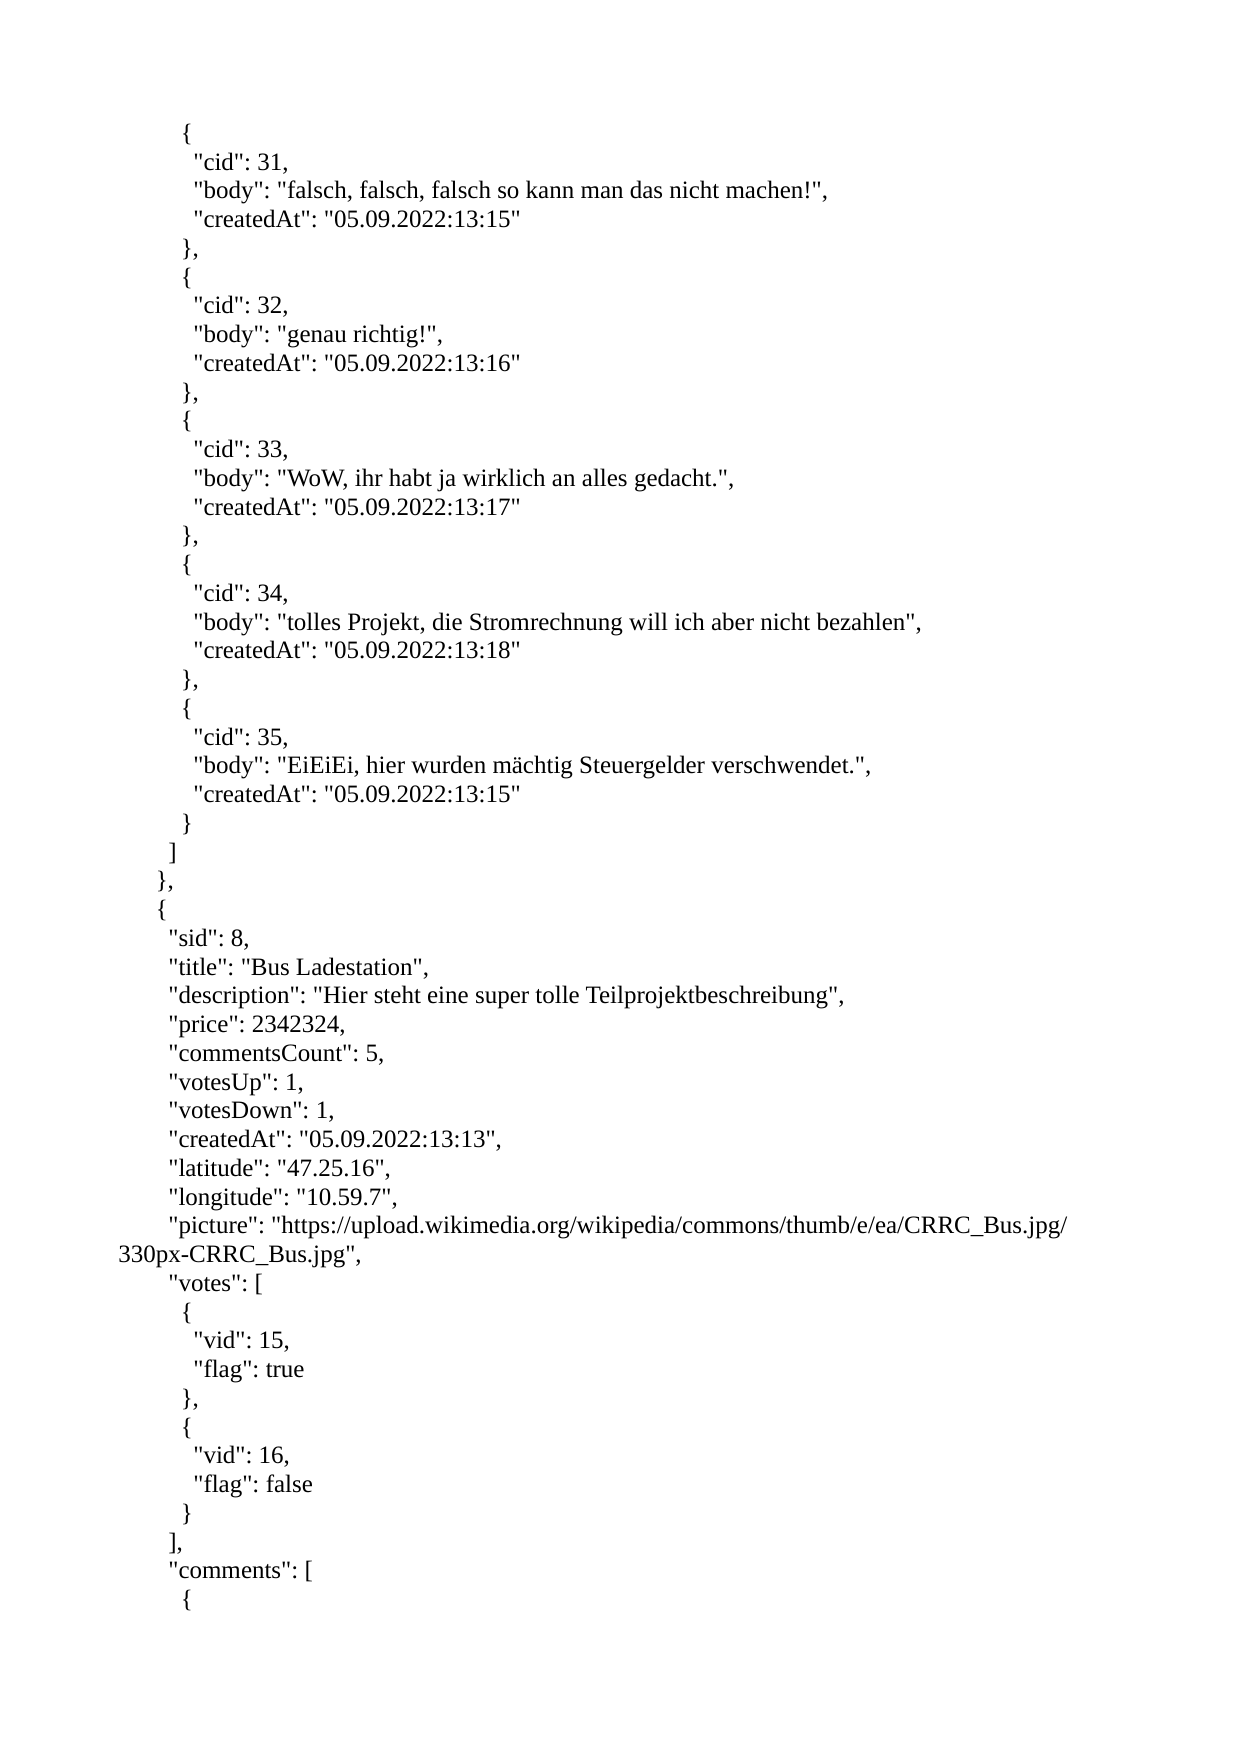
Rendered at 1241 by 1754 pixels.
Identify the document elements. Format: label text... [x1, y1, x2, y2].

text { "cid": 31, "body": "falsch, falsch, falsch so kann man das nicht machen!", "createdAt": "05.09.2022:13:15" }, { "cid": 32, "body": "genau richtig!", "createdAt": "05.09.2022:13:16" }, { "cid": 33, "body": "WoW, ihr habt ja wirklich an alles gedacht.", "createdAt": "05.09.2022:13:17" }, { "cid": 34, "body": "tolles Projekt, die Stromrechnung will ich aber nicht bezahlen", "createdAt": "05.09.2022:13:18" }, { "cid": 35, "body": "EiEiEi, hier wurden mächtig Steuergelder verschwendet.", "createdAt": "05.09.2022:13:15" } ] }, { "sid": 8, "title": "Bus Ladestation", "description": "Hier steht eine super tolle Teilprojektbeschreibung", "price": 2342324, "commentsCount": 5, "votesUp": 1, "votesDown": 1, "createdAt": "05.09.2022:13:13", "latitude": "47.25.16", "longitude": "10.59.7", "picture": "https://upload.wikimedia.org/wikipedia/commons/thumb/e/ea/CRRC_Bus.jpg/330px-CRRC_Bus.jpg", "votes": [ { "vid": 15, "flag": true }, { "vid": 16, "flag": false } ], "comments": [ { [118, 118, 1122, 1613]
